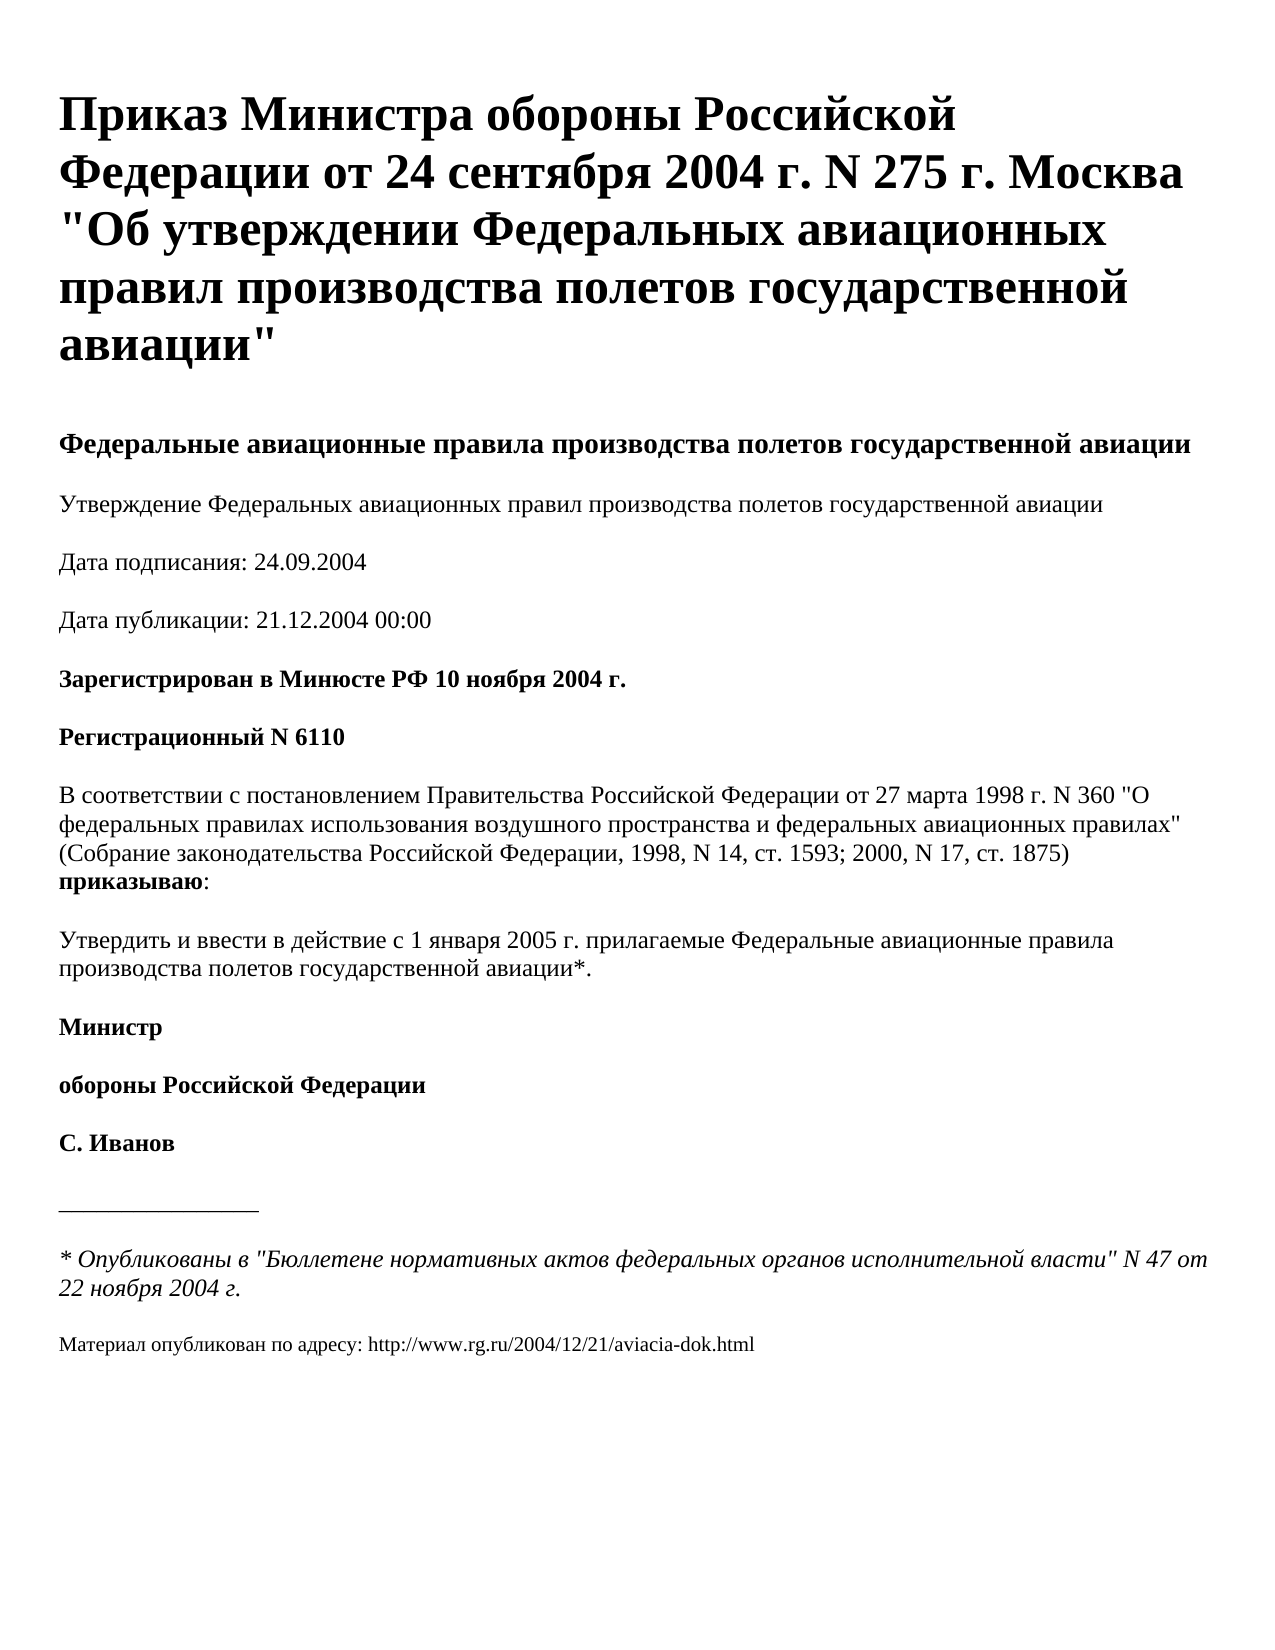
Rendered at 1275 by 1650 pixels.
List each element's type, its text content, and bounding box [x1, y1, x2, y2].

text С. Иванов [58, 1128, 1216, 1157]
text обороны Российской Федерации [58, 1070, 1216, 1099]
text Материал опубликован по адресу: http://www.rg.ru/2004/12/21/aviacia-dok.html [58, 1332, 1216, 1356]
text Зарегистрирован в Минюсте РФ 10 ноября 2004 г. [58, 664, 1216, 692]
text В соответствии с постановлением Правительства Российской Федерации от 27 марта 1998 г. N 360 "О федеральных правилах использования воздушного пространства и федеральных авиационных правилах" (Собрание законодательства Российской Федерации, 1998, N 14, ст. 1593; 2000, N 17, ст. 1875) приказываю: [58, 780, 1216, 895]
text Дата публикации: 21.12.2004 00:00 [58, 606, 1216, 634]
text Утверждение Федеральных авиационных правил производства полетов государственной авиации [58, 489, 1216, 518]
text Регистрационный N 6110 [58, 722, 1216, 751]
text Утвердить и ввести в действие с 1 января 2005 г. прилагаемые Федеральные авиационные правила производства полетов государственной авиации*. [58, 925, 1216, 982]
text * Опубликованы в "Бюллетене нормативных актов федеральных органов исполнительной власти" N 47 от 22 ноября 2004 г. [58, 1244, 1216, 1302]
subtitle Федеральные авиационные правила производства полетов государственной авиации [58, 426, 1216, 459]
text Министр [58, 1012, 1216, 1040]
text Дата подписания: 24.09.2004 [58, 547, 1216, 576]
subtitle Приказ Министра обороны Российской Федерации от 24 сентября 2004 г. N 275 г. Москва "Об утверждении Федеральных авиационных правил производства полетов государственной авиации" [58, 84, 1216, 372]
text ________________ [58, 1186, 1216, 1215]
